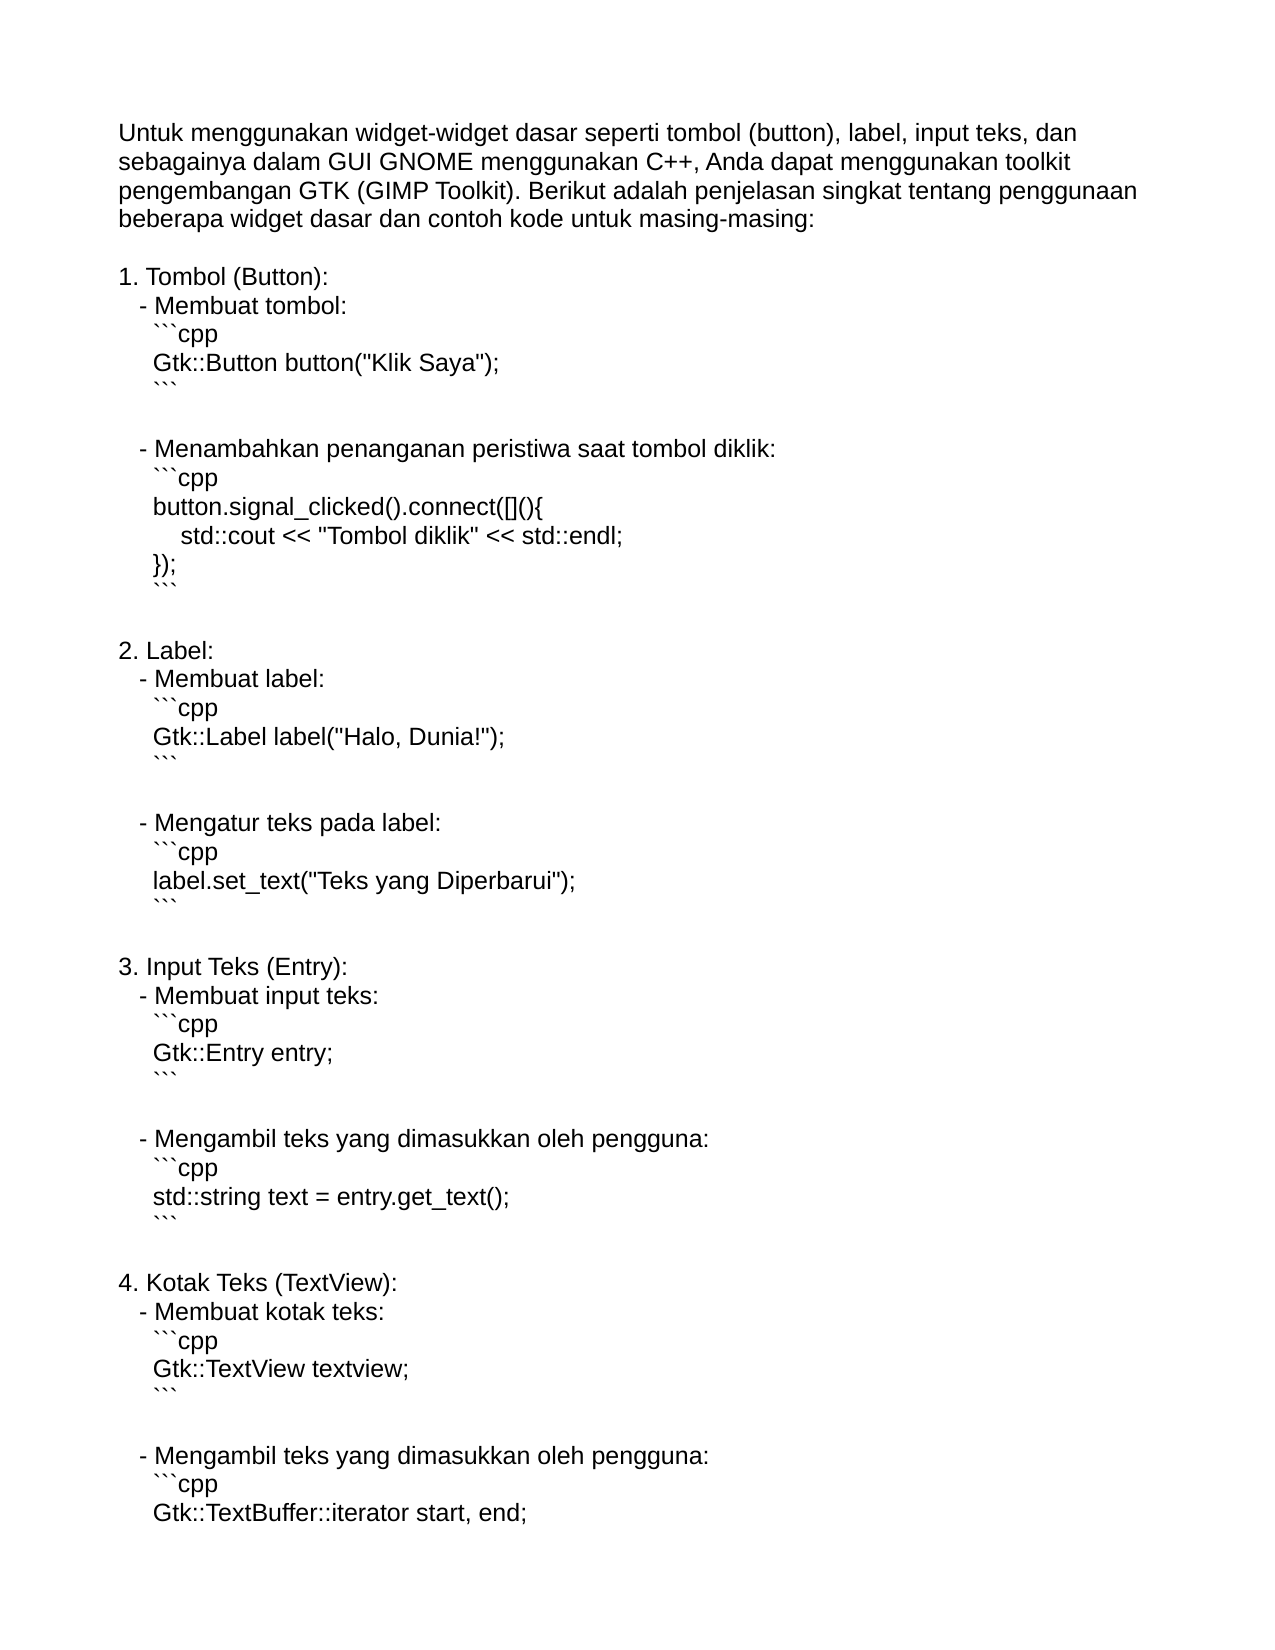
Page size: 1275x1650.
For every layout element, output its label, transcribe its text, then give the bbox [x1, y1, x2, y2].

text Untuk menggunakan widget-widget dasar seperti tombol (button), label, input teks, dan sebagainya dalam GUI GNOME menggunakan C++, Anda dapat menggunakan toolkit pengembangan GTK (GIMP Toolkit). Berikut adalah penjelasan singkat tentang penggunaan beberapa widget dasar dan contoh kode untuk masing-masing: [118, 118, 1157, 233]
text ```cpp [118, 1153, 1157, 1182]
text ``` [118, 751, 1157, 779]
text - Membuat label: [118, 664, 1157, 693]
text label.set_text("Teks yang Diperbarui"); [118, 866, 1157, 894]
text button.signal_clicked().connect([](){ [118, 492, 1157, 521]
text - Membuat kotak teks: [118, 1297, 1157, 1326]
text ``` [118, 578, 1157, 607]
text 4. Kotak Teks (TextView): [118, 1268, 1157, 1297]
text ```cpp [118, 1469, 1157, 1498]
text ```cpp [118, 837, 1157, 866]
text ```cpp [118, 463, 1157, 492]
text }); [118, 549, 1157, 578]
text ```cpp [118, 319, 1157, 348]
text 1. Tombol (Button): [118, 262, 1157, 291]
text Gtk::Entry entry; [118, 1038, 1157, 1067]
text 2. Label: [118, 636, 1157, 664]
text - Membuat input teks: [118, 981, 1157, 1009]
text ``` [118, 1211, 1157, 1239]
text std::cout << "Tombol diklik" << std::endl; [118, 521, 1157, 549]
text Gtk::Button button("Klik Saya"); [118, 348, 1157, 377]
text ``` [118, 1067, 1157, 1096]
text ```cpp [118, 1009, 1157, 1038]
text Gtk::Label label("Halo, Dunia!"); [118, 722, 1157, 751]
text - Mengambil teks yang dimasukkan oleh pengguna: [118, 1441, 1157, 1469]
text ``` [118, 377, 1157, 406]
text Gtk::TextView textview; [118, 1354, 1157, 1383]
text - Mengambil teks yang dimasukkan oleh pengguna: [118, 1124, 1157, 1153]
text ```cpp [118, 693, 1157, 722]
text ```cpp [118, 1326, 1157, 1354]
text - Menambahkan penanganan peristiwa saat tombol diklik: [118, 434, 1157, 463]
text 3. Input Teks (Entry): [118, 952, 1157, 981]
text - Mengatur teks pada label: [118, 808, 1157, 837]
text std::string text = entry.get_text(); [118, 1182, 1157, 1211]
text ``` [118, 1383, 1157, 1412]
text ``` [118, 894, 1157, 923]
text - Membuat tombol: [118, 291, 1157, 319]
text Gtk::TextBuffer::iterator start, end; [118, 1498, 1157, 1527]
